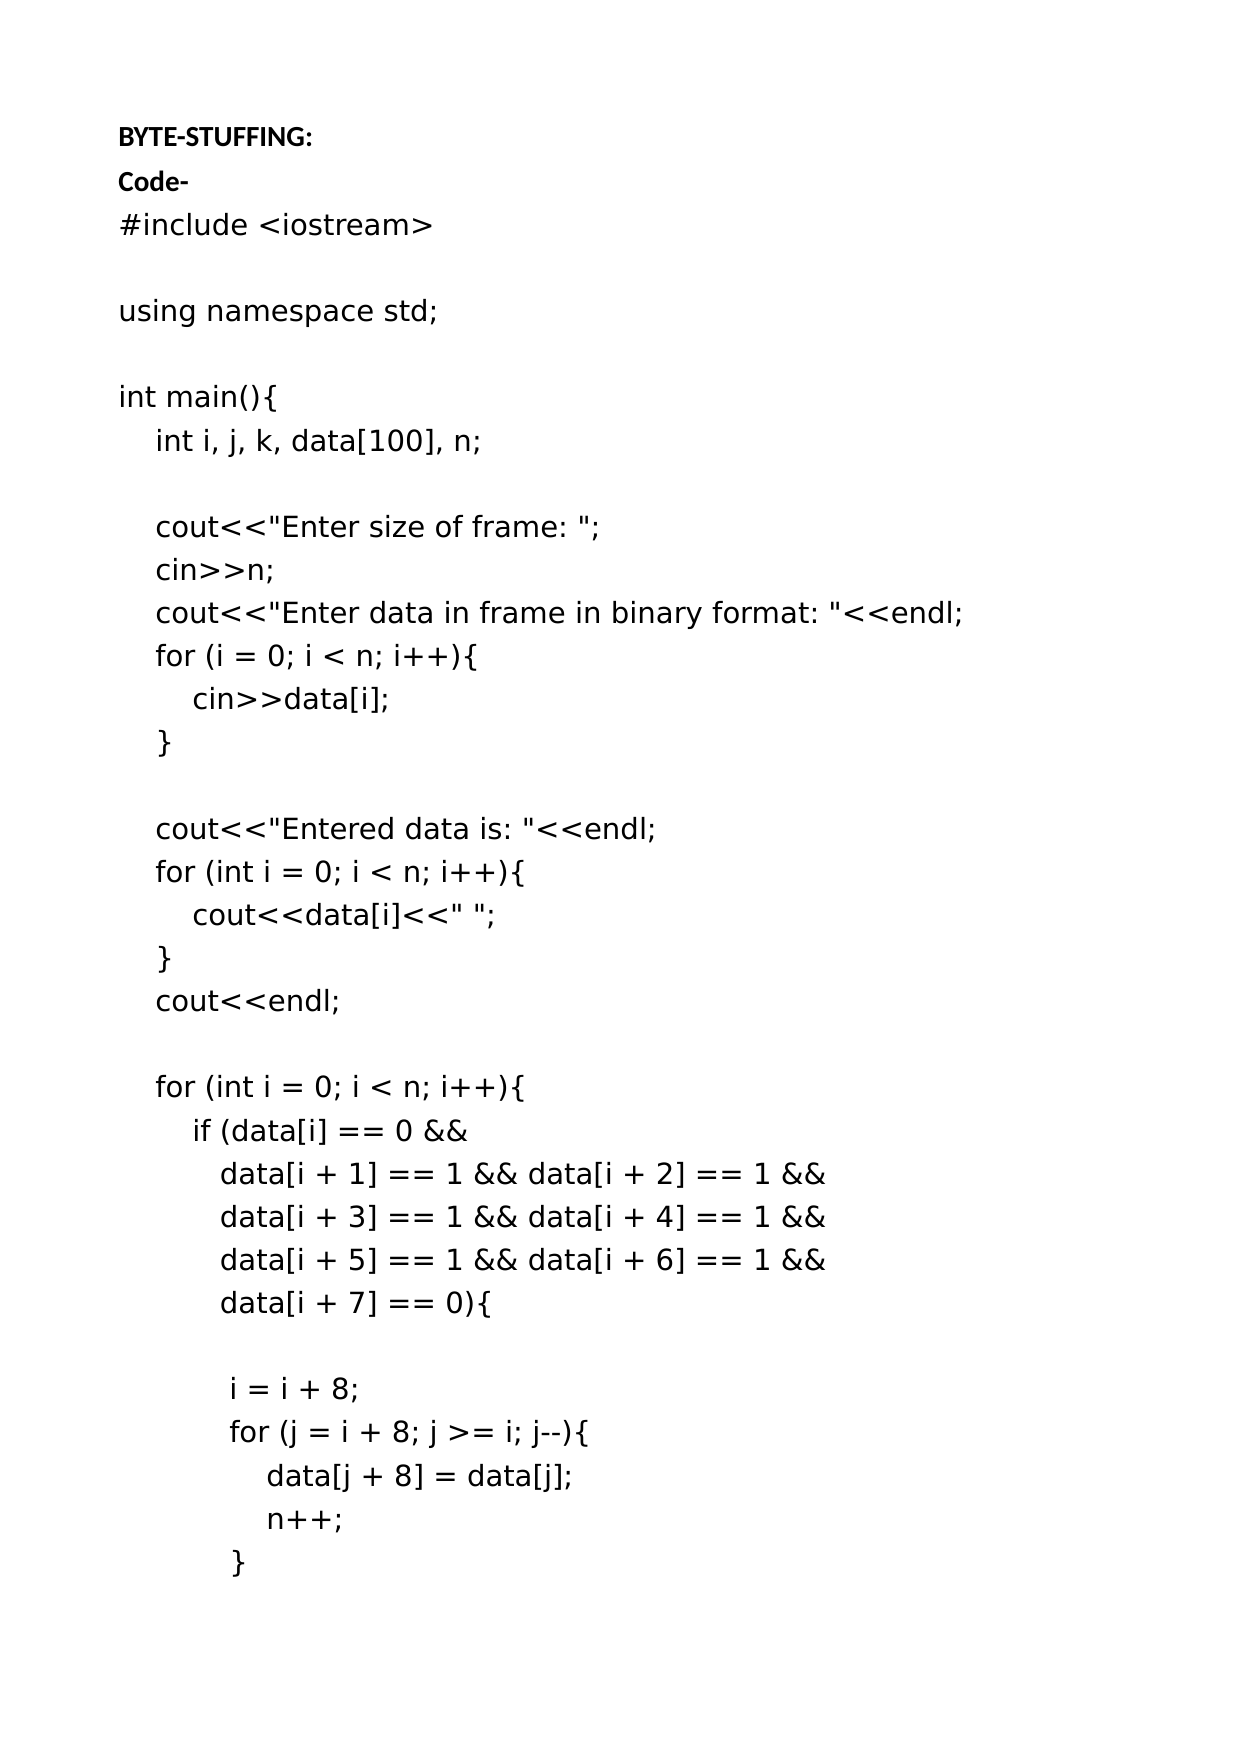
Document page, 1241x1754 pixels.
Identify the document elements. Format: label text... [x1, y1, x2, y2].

text int i, j, k, data[100], n; [118, 424, 1122, 458]
text for (i = 0; i < n; i++){ [118, 639, 1122, 673]
text cout<<"Enter size of frame: "; [118, 510, 1122, 544]
text for (j = i + 8; j >= i; j--){ [118, 1416, 1122, 1450]
text i = i + 8; [118, 1373, 1122, 1407]
text } [118, 1545, 1122, 1579]
text cout<<"Entered data is: "<<endl; [118, 812, 1122, 846]
text int main(){ [118, 381, 1122, 415]
text data[i + 7] == 0){ [118, 1286, 1122, 1320]
text cout<<endl; [118, 984, 1122, 1018]
text data[j + 8] = data[j]; [118, 1459, 1122, 1493]
text data[i + 1] == 1 && data[i + 2] == 1 && [118, 1157, 1122, 1191]
text Code- [118, 163, 1122, 199]
text } [118, 941, 1122, 975]
text data[i + 3] == 1 && data[i + 4] == 1 && [118, 1200, 1122, 1234]
text cin>>data[i]; [118, 683, 1122, 717]
text BYTE-STUFFING: [118, 118, 1122, 154]
text data[i + 5] == 1 && data[i + 6] == 1 && [118, 1243, 1122, 1277]
text using namespace std; [118, 294, 1122, 328]
text for (int i = 0; i < n; i++){ [118, 855, 1122, 889]
text cin>>n; [118, 553, 1122, 587]
text cout<<data[i]<<" "; [118, 898, 1122, 932]
text cout<<"Enter data in frame in binary format: "<<endl; [118, 596, 1122, 630]
text #include <iostream> [118, 208, 1122, 242]
text for (int i = 0; i < n; i++){ [118, 1071, 1122, 1105]
text n++; [118, 1502, 1122, 1536]
text if (data[i] == 0 && [118, 1114, 1122, 1148]
text } [118, 726, 1122, 760]
